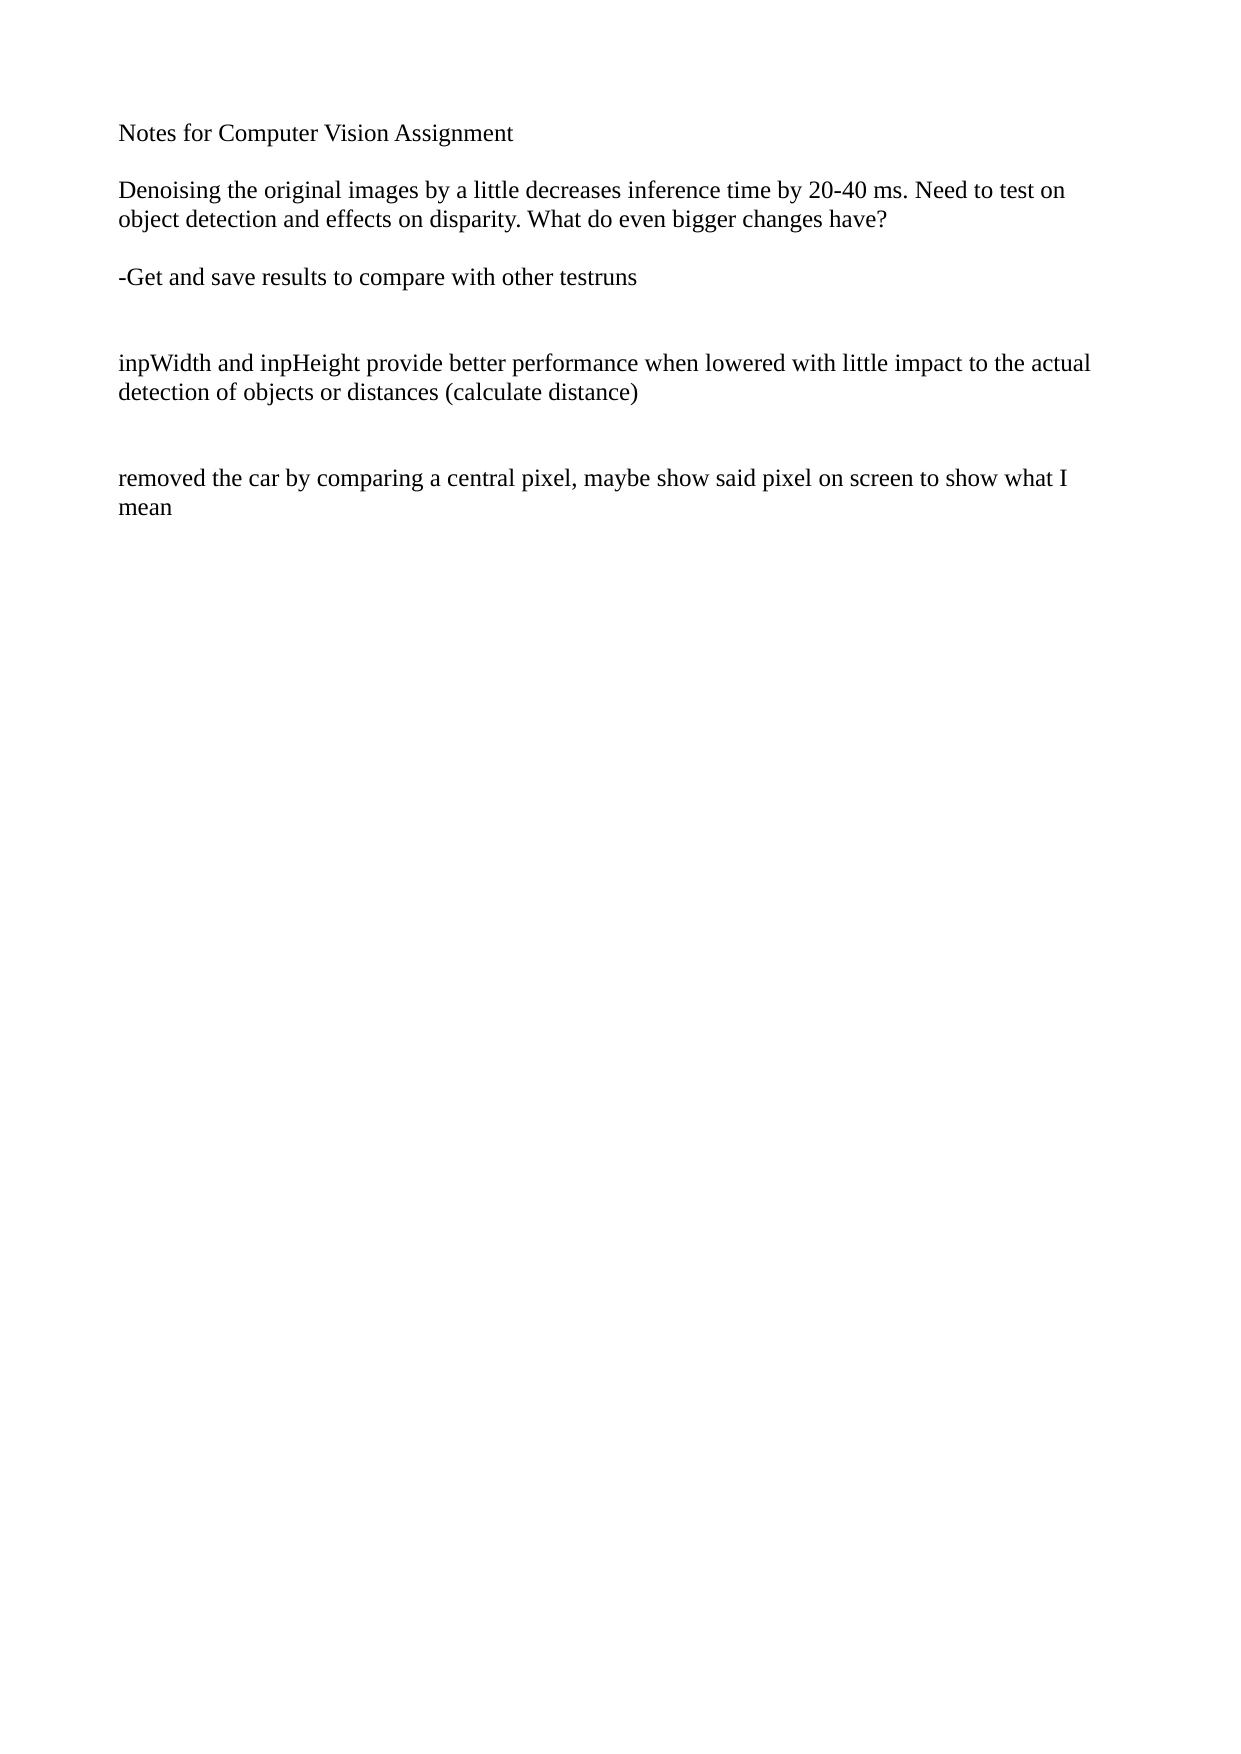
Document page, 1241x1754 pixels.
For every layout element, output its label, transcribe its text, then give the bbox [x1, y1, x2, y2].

text -Get and save results to compare with other testruns [118, 262, 1122, 291]
text Notes for Computer Vision Assignment [118, 118, 1122, 147]
text Denoising the original images by a little decreases inference time by 20-40 ms. Need to test on object detection and effects on disparity. What do even bigger changes have? [118, 176, 1122, 233]
text inpWidth and inpHeight provide better performance when lowered with little impact to the actual detection of objects or distances (calculate distance) [118, 348, 1122, 406]
text removed the car by comparing a central pixel, maybe show said pixel on screen to show what I mean [118, 463, 1122, 521]
